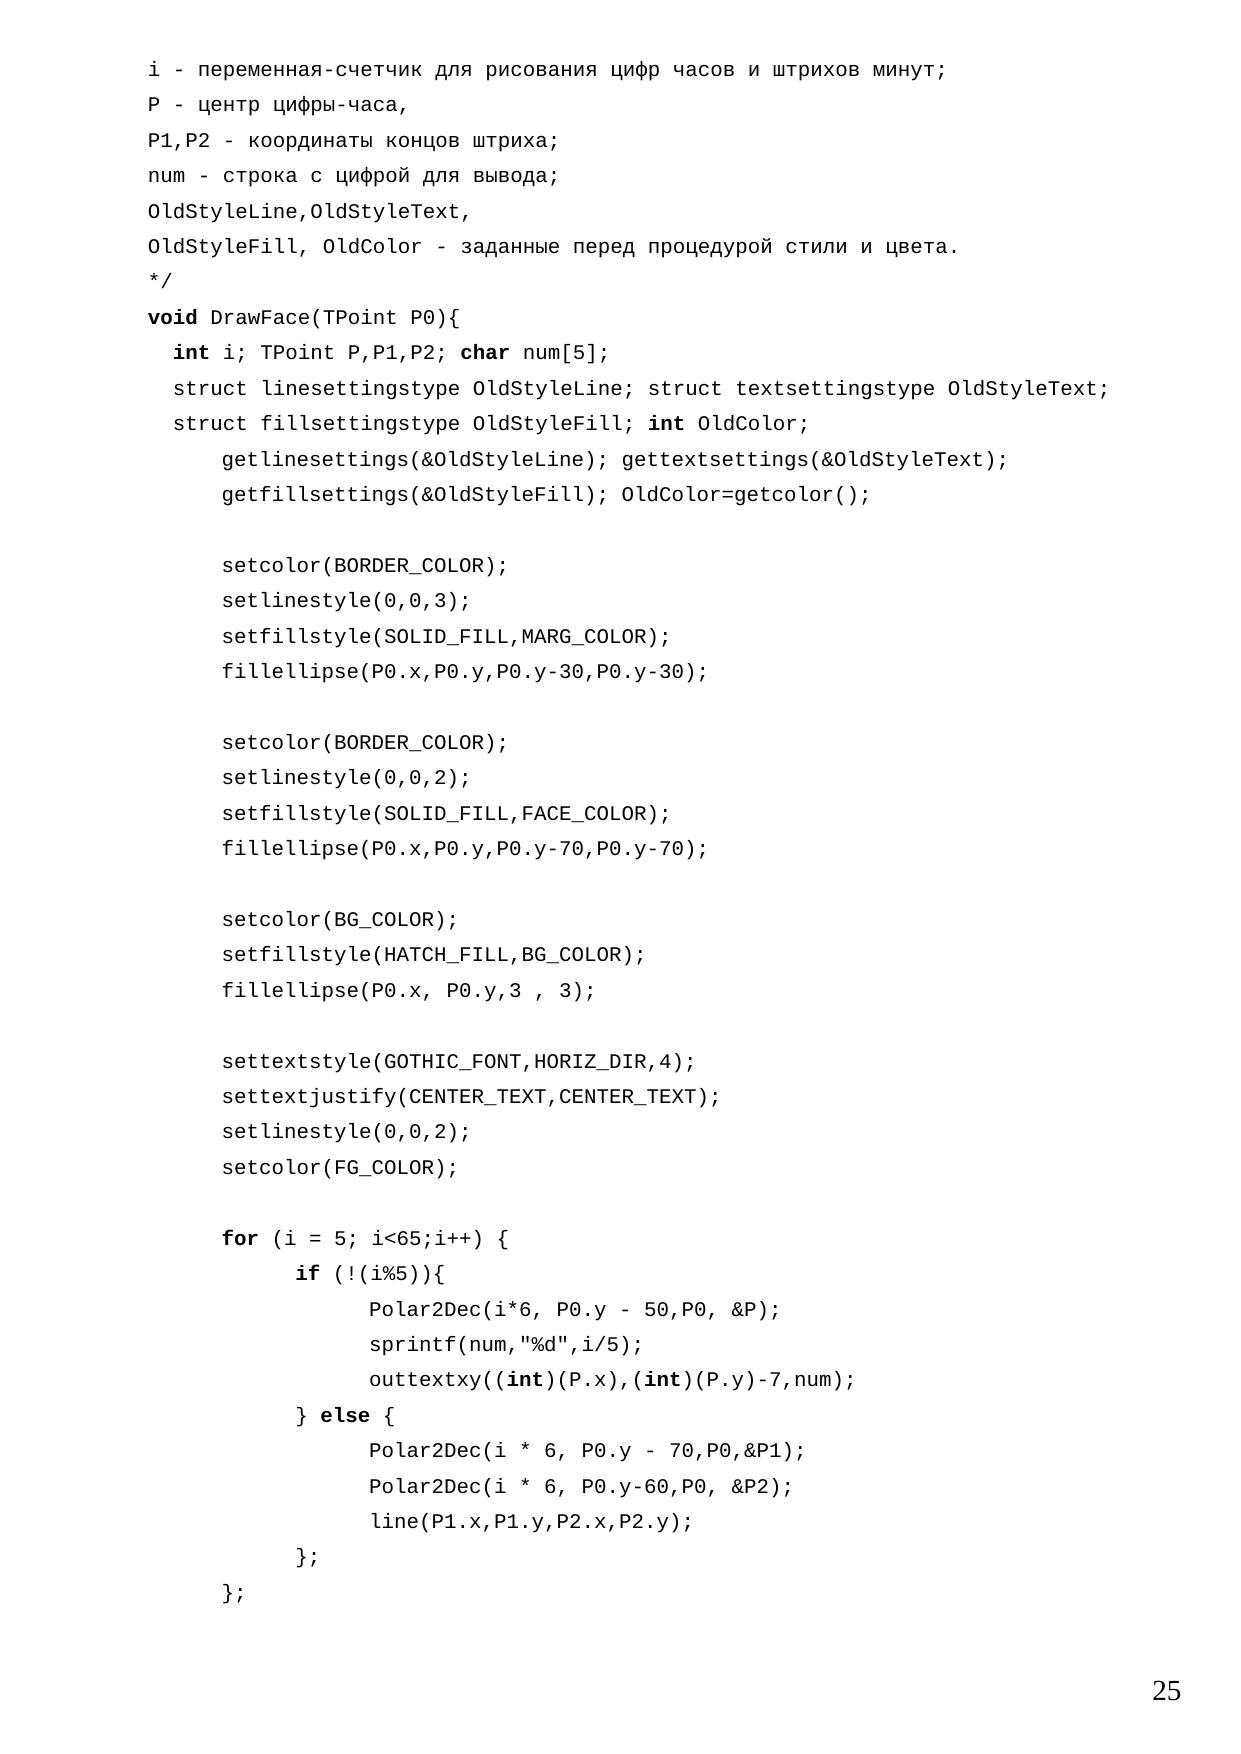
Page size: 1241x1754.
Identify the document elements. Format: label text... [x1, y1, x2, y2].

subtitle P - центр цифры-часа, [148, 94, 1181, 118]
subtitle getlinesettings(&OldStyleLine); gettextsettings(&OldStyleText); [148, 449, 1181, 472]
subtitle setlinestyle(0,0,3); [148, 590, 1181, 614]
subtitle Polar2Dec(i*6, P0.y - 50,P0, &P); [148, 1299, 1181, 1322]
subtitle setcolor(BORDER_COLOR); [148, 555, 1181, 578]
subtitle struct fillsettingstype OldStyleFill; int OldColor; [148, 413, 1181, 437]
subtitle int i; TPoint P,P1,P2; char num[5]; [148, 342, 1181, 366]
subtitle Polar2Dec(i * 6, P0.y-60,P0, &P2); [148, 1476, 1181, 1499]
subtitle for (i = 5; i<65;i++) { [148, 1228, 1181, 1251]
subtitle setcolor(FG_COLOR); [148, 1157, 1181, 1181]
subtitle P1,P2 - координаты концов штриха; [148, 130, 1181, 153]
subtitle setfillstyle(SOLID_FILL,FACE_COLOR); [148, 803, 1181, 826]
subtitle num - строка с цифрой для вывода; [148, 165, 1181, 189]
subtitle */ [148, 272, 1181, 295]
subtitle if (!(i%5)){ [148, 1263, 1181, 1287]
subtitle setlinestyle(0,0,2); [148, 1122, 1181, 1145]
subtitle outtextxy((int)(P.x),(int)(P.y)-7,num); [148, 1369, 1181, 1393]
subtitle void DrawFace(TPoint P0){ [148, 307, 1181, 331]
subtitle fillellipse(P0.x,P0.y,P0.y-70,P0.y-70); [148, 838, 1181, 862]
subtitle settextstyle(GOTHIC_FONT,HORIZ_DIR,4); [148, 1051, 1181, 1074]
subtitle OldStyleFill, OldColor - заданные перед процедурой стили и цвета. [148, 236, 1181, 260]
subtitle setcolor(BG_COLOR); [148, 909, 1181, 933]
subtitle setlinestyle(0,0,2); [148, 767, 1181, 791]
subtitle sprintf(num,"%d",i/5); [148, 1334, 1181, 1358]
subtitle setfillstyle(HATCH_FILL,BG_COLOR); [148, 944, 1181, 968]
subtitle Polar2Dec(i * 6, P0.y - 70,P0,&P1); [148, 1440, 1181, 1464]
subtitle settextjustify(CENTER_TEXT,CENTER_TEXT); [148, 1086, 1181, 1110]
subtitle getfillsettings(&OldStyleFill); OldColor=getcolor(); [148, 484, 1181, 508]
subtitle } else { [148, 1405, 1181, 1428]
subtitle OldStyleLine,OldStyleText, [148, 201, 1181, 224]
subtitle setfillstyle(SOLID_FILL,MARG_COLOR); [148, 626, 1181, 649]
subtitle setcolor(BORDER_COLOR); [148, 732, 1181, 756]
subtitle }; [148, 1547, 1181, 1570]
subtitle line(P1.x,P1.y,P2.x,P2.y); [148, 1511, 1181, 1535]
subtitle }; [148, 1582, 1181, 1606]
subtitle i - переменная-счетчик для рисования цифр часов и штрихов минут; [148, 59, 1181, 83]
subtitle struct linesettingstype OldStyleLine; struct textsettingstype OldStyleText; [148, 378, 1181, 401]
subtitle fillellipse(P0.x, P0.y,3 , 3); [148, 980, 1181, 1003]
subtitle fillellipse(P0.x,P0.y,P0.y-30,P0.y-30); [148, 661, 1181, 685]
